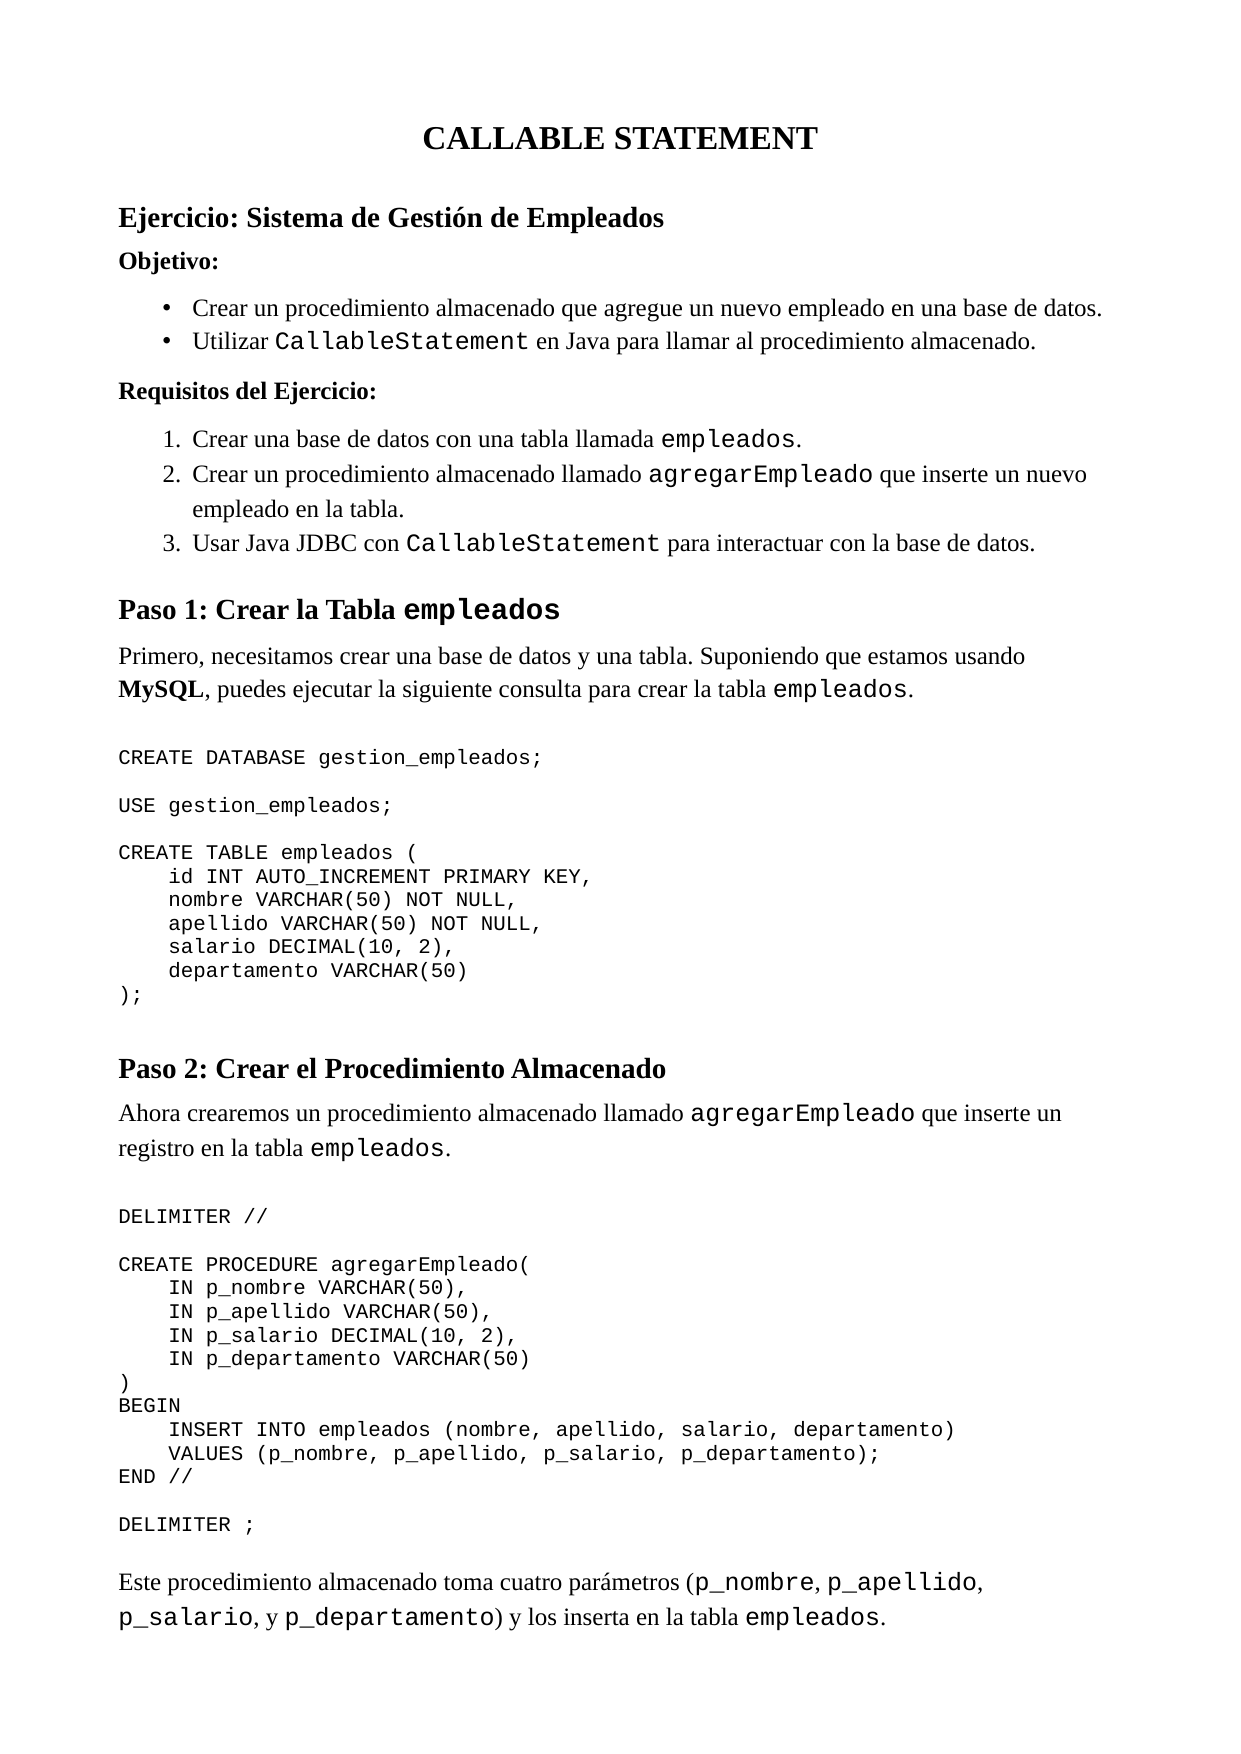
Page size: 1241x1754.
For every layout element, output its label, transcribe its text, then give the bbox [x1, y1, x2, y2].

text CALLABLE STATEMENT [118, 118, 1122, 156]
text ) [118, 1372, 1122, 1396]
list Crear un procedimiento almacenado que agregue un nuevo empleado en una base de datos. [162, 293, 1122, 322]
list Crear una base de datos con una tabla llamada empleados. [162, 424, 1122, 455]
text nombre VARCHAR(50) NOT NULL, [118, 889, 1122, 913]
text INSERT INTO empleados (nombre, apellido, salario, departamento) [118, 1419, 1122, 1443]
text Requisitos del Ejercicio: [118, 376, 1122, 405]
text IN p_departamento VARCHAR(50) [118, 1348, 1122, 1372]
subtitle Paso 2: Crear el Procedimiento Almacenado [118, 1052, 1122, 1085]
text apellido VARCHAR(50) NOT NULL, [118, 913, 1122, 937]
text ); [118, 984, 1122, 1007]
text BEGIN [118, 1396, 1122, 1419]
text IN p_salario DECIMAL(10, 2), [118, 1324, 1122, 1348]
text CREATE PROCEDURE agregarEmpleado( [118, 1254, 1122, 1277]
text CREATE TABLE empleados ( [118, 842, 1122, 866]
text DELIMITER // [118, 1206, 1122, 1230]
subtitle Ejercicio: Sistema de Gestión de Empleados [118, 200, 1122, 233]
text Este procedimiento almacenado toma cuatro parámetros (p_nombre, p_apellido, p_salario, y p_departamento) y los inserta en la tabla empleados. [118, 1567, 1122, 1633]
text Primero, necesitamos crear una base de datos y una tabla. Suponiendo que estamos usando MySQL, puedes ejecutar la siguiente consulta para crear la tabla empleados. [118, 641, 1122, 704]
text Objetivo: [118, 246, 1122, 274]
text VALUES (p_nombre, p_apellido, p_salario, p_departamento); [118, 1443, 1122, 1466]
text salario DECIMAL(10, 2), [118, 937, 1122, 960]
subtitle Paso 1: Crear la Tabla empleados [118, 592, 1122, 628]
text IN p_nombre VARCHAR(50), [118, 1277, 1122, 1301]
list Crear un procedimiento almacenado llamado agregarEmpleado que inserte un nuevo empleado en la tabla. [162, 459, 1122, 523]
list Utilizar CallableStatement en Java para llamar al procedimiento almacenado. [162, 326, 1122, 357]
text DELIMITER ; [118, 1514, 1122, 1537]
text USE gestion_empleados; [118, 795, 1122, 818]
text departamento VARCHAR(50) [118, 960, 1122, 984]
text END // [118, 1466, 1122, 1490]
text Ahora crearemos un procedimiento almacenado llamado agregarEmpleado que inserte un registro en la tabla empleados. [118, 1098, 1122, 1163]
text id INT AUTO_INCREMENT PRIMARY KEY, [118, 866, 1122, 889]
list Usar Java JDBC con CallableStatement para interactuar con la base de datos. [162, 528, 1122, 558]
text IN p_apellido VARCHAR(50), [118, 1301, 1122, 1324]
text CREATE DATABASE gestion_empleados; [118, 747, 1122, 771]
